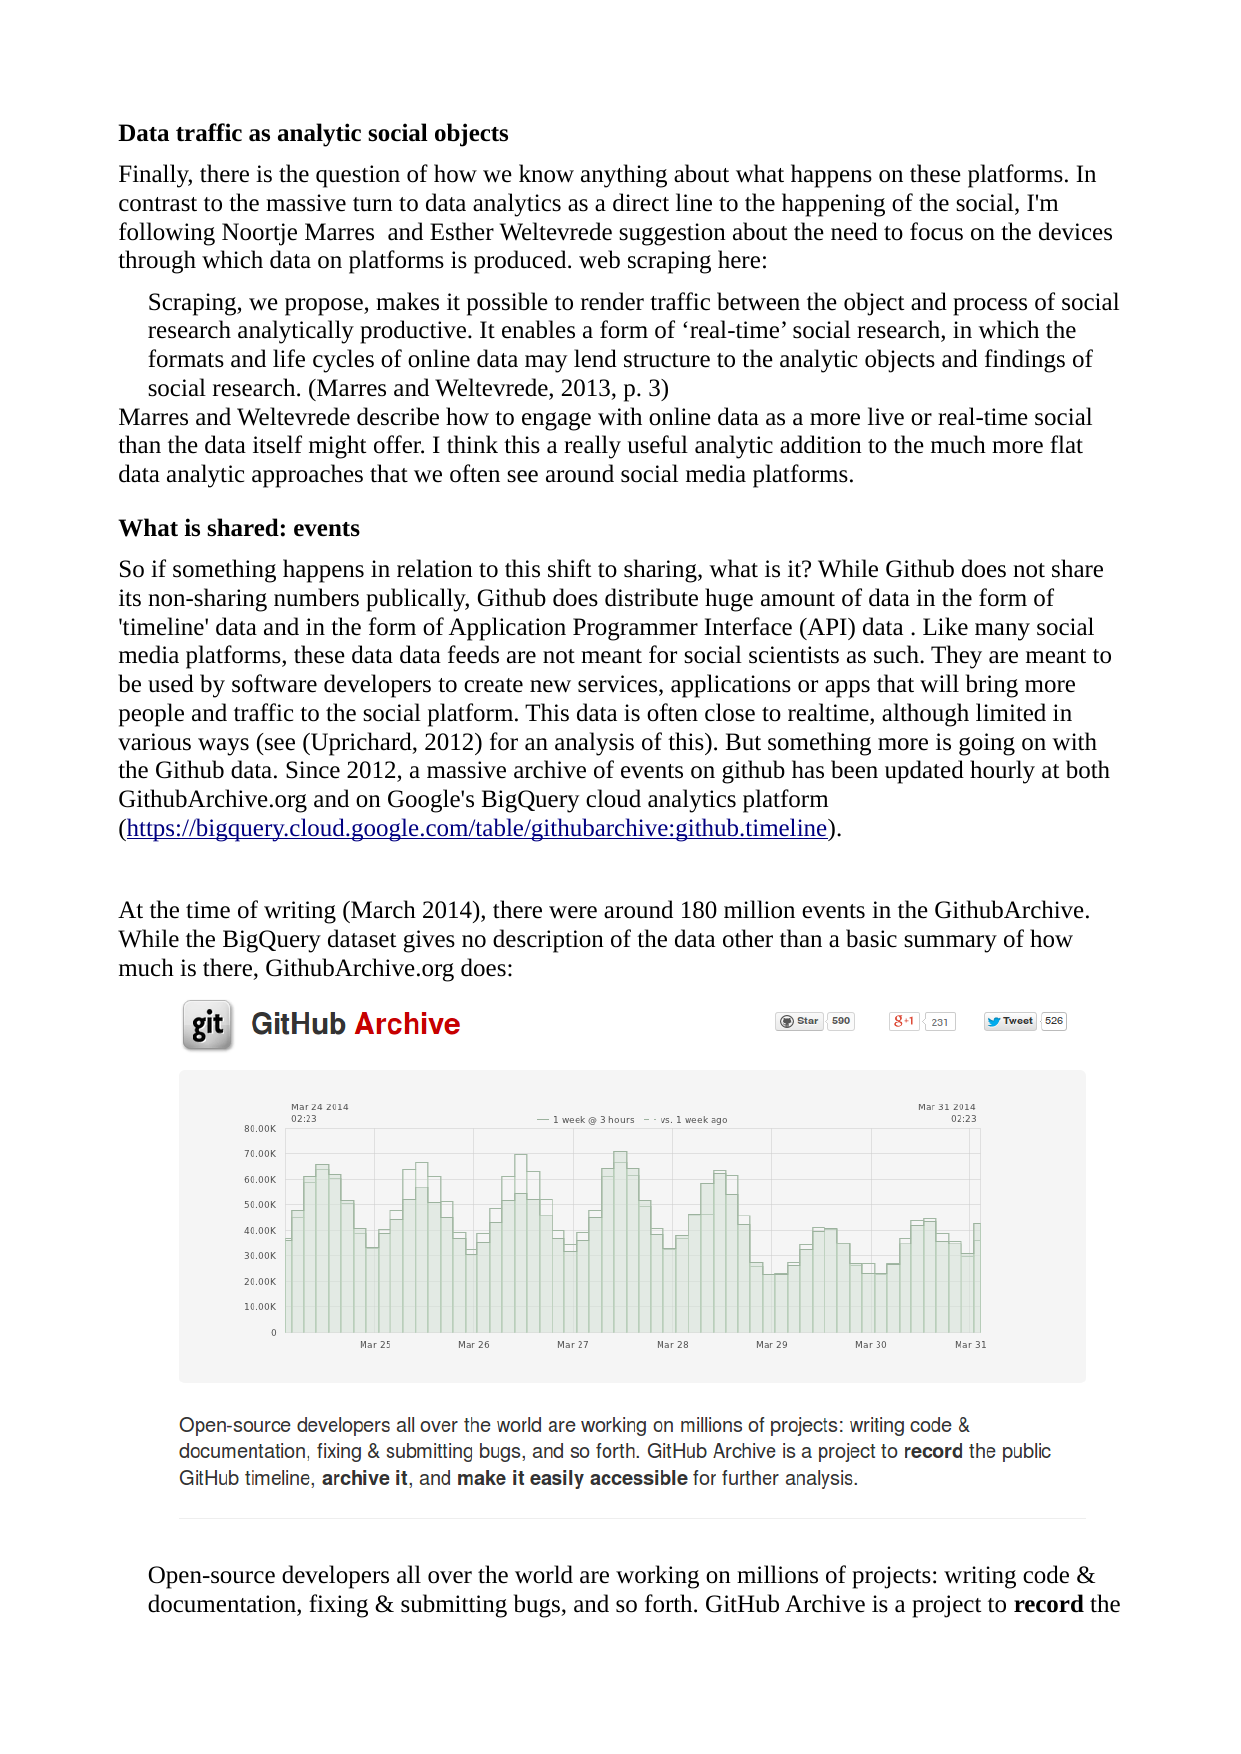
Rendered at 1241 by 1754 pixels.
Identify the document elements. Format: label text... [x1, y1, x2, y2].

subtitle What is shared: events [118, 513, 1122, 542]
text Open-source developers all over the world are working on millions of projects: writing code & documentation, fixing & submitting bugs, and so forth. GitHub Archive is a project to record the [148, 1561, 1122, 1618]
text Scraping, we propose, makes it possible to render traffic between the object and process of social research analytically productive. It enables a form of ‘real-time’ social research, in which the formats and life cycles of online data may lend structure to the analytic objects and findings of social research. (Marres and Weltevrede, 2013, p. 3) [148, 287, 1122, 402]
subtitle Data traffic as analytic social objects [118, 118, 1122, 147]
text So if something happens in relation to this shift to sharing, what is it? While Github does not share its non-sharing numbers publically, Github does distribute huge amount of data in the form of 'timeline' data and in the form of Application Programmer Interface (API) data . Like many social media platforms, these data data feeds are not meant for social scientists as such. They are meant to be used by software developers to create new services, applications or apps that will bring more people and traffic to the social platform. This data is often close to realtime, although limited in various ways (see (Uprichard, 2012) for an analysis of this). But something more is going on with the Github data. Since 2012, a massive archive of events on github has been updated hourly at both GithubArchive.org and on Google's BigQuery cloud analytics platform (https://bigquery.cloud.google.com/table/githubarchive:github.timeline). [118, 554, 1122, 842]
picture [118, 994, 1123, 1520]
text Finally, there is the question of how we know anything about what happens on these platforms. In contrast to the massive turn to data analytics as a direct line to the happening of the social, I'm following Noortje Marres and Esther Weltevrede suggestion about the need to focus on the devices through which data on platforms is produced. web scraping here: [118, 159, 1122, 274]
text Marres and Weltevrede describe how to engage with online data as a more live or real-time social than the data itself might offer. I think this a really useful analytic addition to the much more flat data analytic approaches that we often see around social media platforms. [118, 402, 1122, 488]
text At the time of writing (March 2014), there were around 180 million events in the GithubArchive. While the BigQuery dataset gives no description of the data other than a basic summary of how much is there, GithubArchive.org does: [118, 896, 1122, 982]
